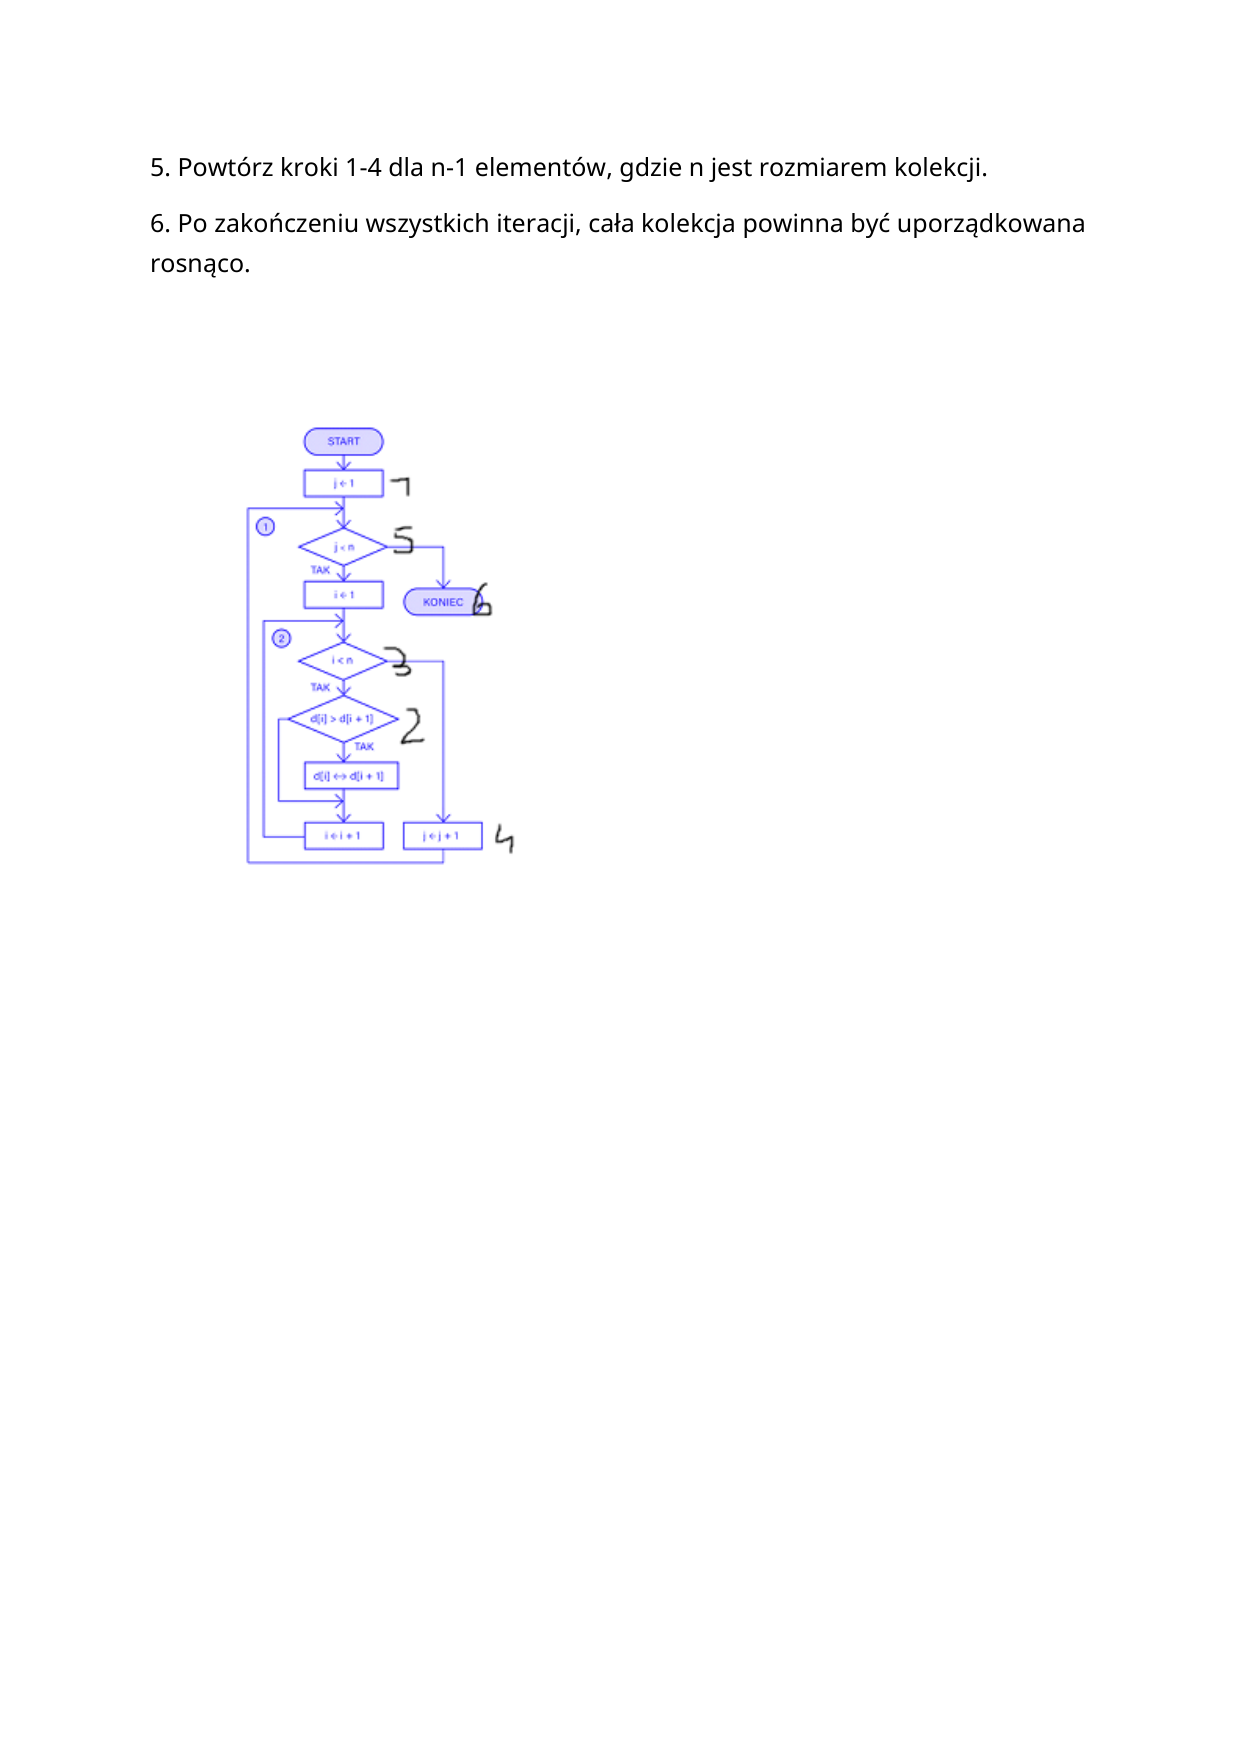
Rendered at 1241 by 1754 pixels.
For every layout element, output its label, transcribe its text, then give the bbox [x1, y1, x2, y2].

text 5. Powtórz kroki 1-4 dla n-1 elementów, gdzie n jest rozmiarem kolekcji. [150, 150, 1090, 184]
text 6. Po zakończeniu wszystkich iteracji, cała kolekcja powinna być uporządkowana rosnąco. [150, 206, 1090, 280]
